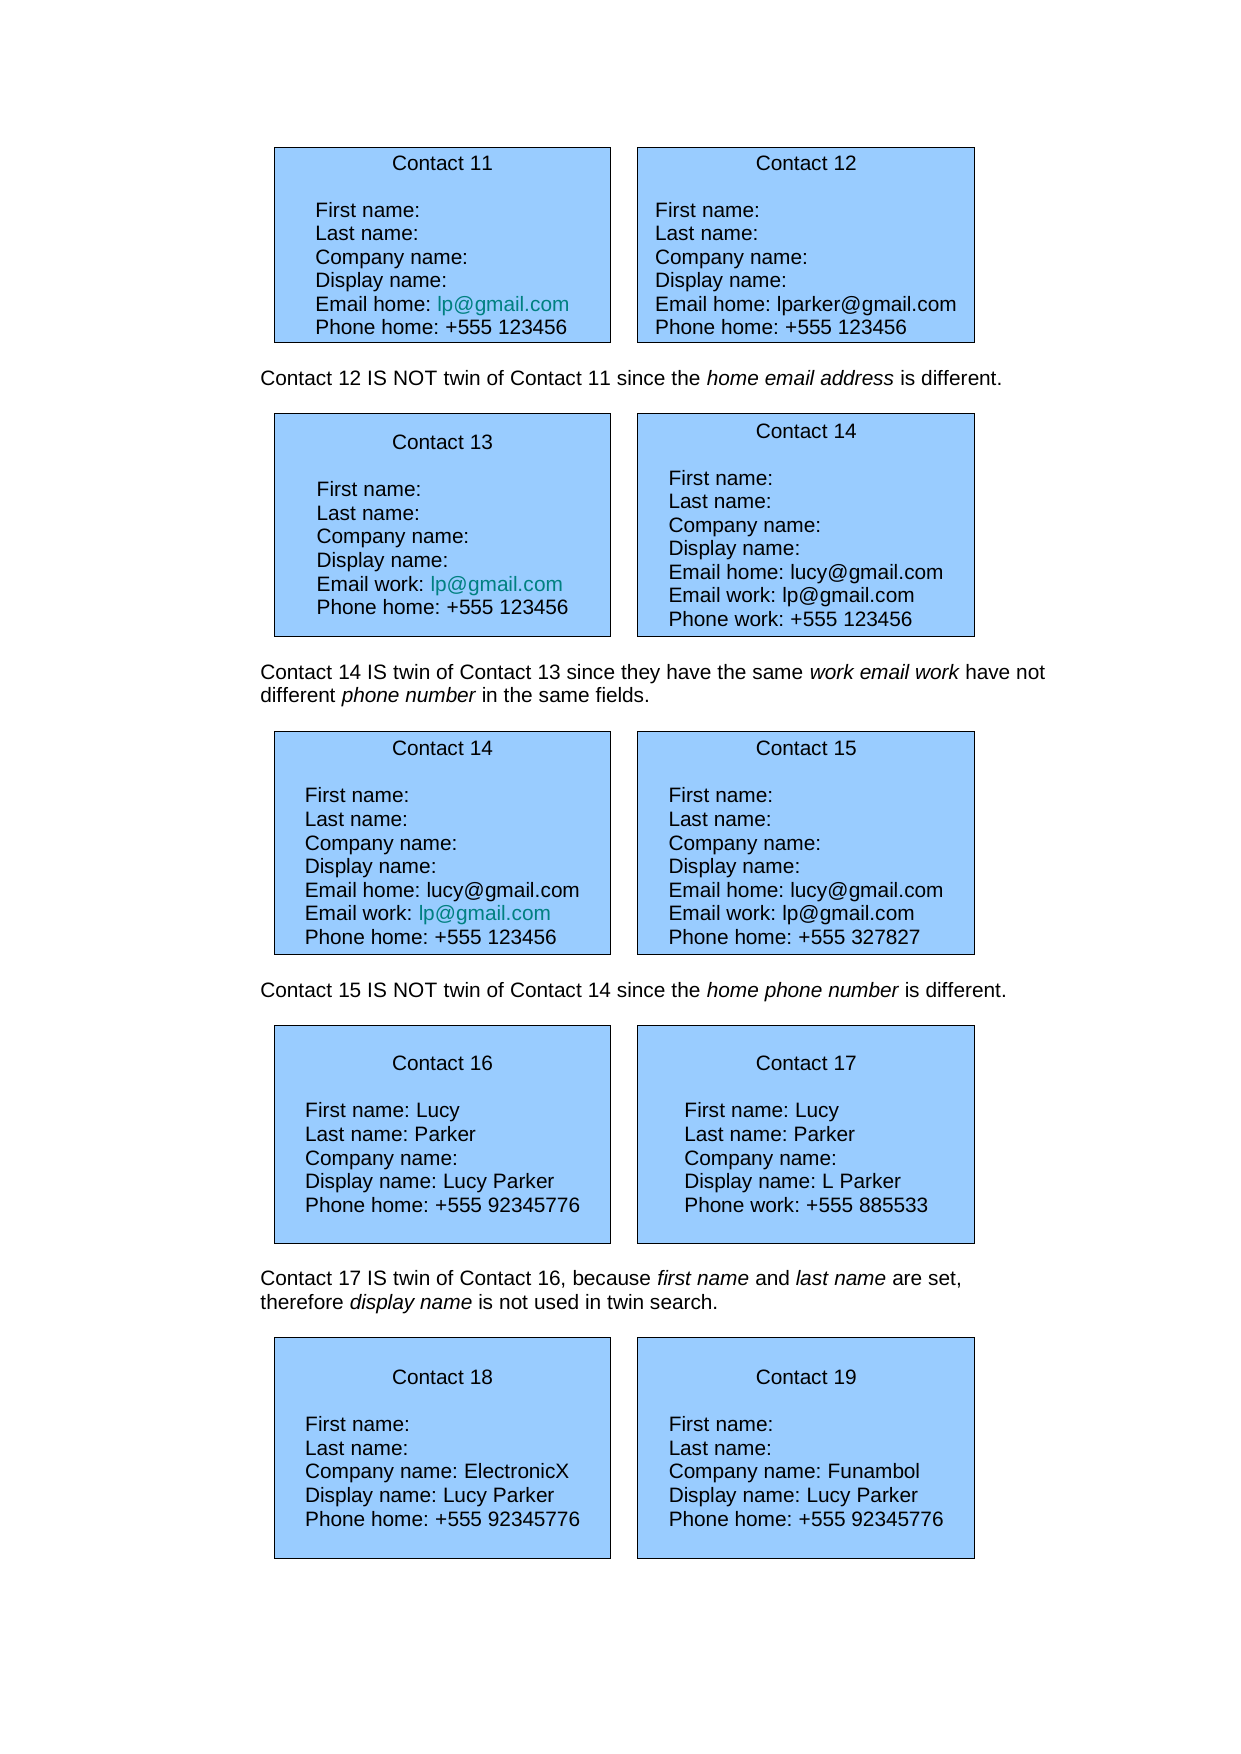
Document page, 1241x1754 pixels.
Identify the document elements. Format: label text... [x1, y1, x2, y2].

list Contact 14 IS twin of Contact 13 since they have the same work email work have not different phone number in the same fields. [223, 660, 1093, 707]
list Contact 12 IS NOT twin of Contact 11 since the home email address is different. [223, 366, 1093, 390]
list Contact 15 IS NOT twin of Contact 14 since the home phone number is different. [223, 978, 1093, 1002]
list therefore display name is not used in twin search. [223, 1290, 1093, 1314]
list Contact 17 IS twin of Contact 16, because first name and last name are set, [223, 1267, 1093, 1290]
